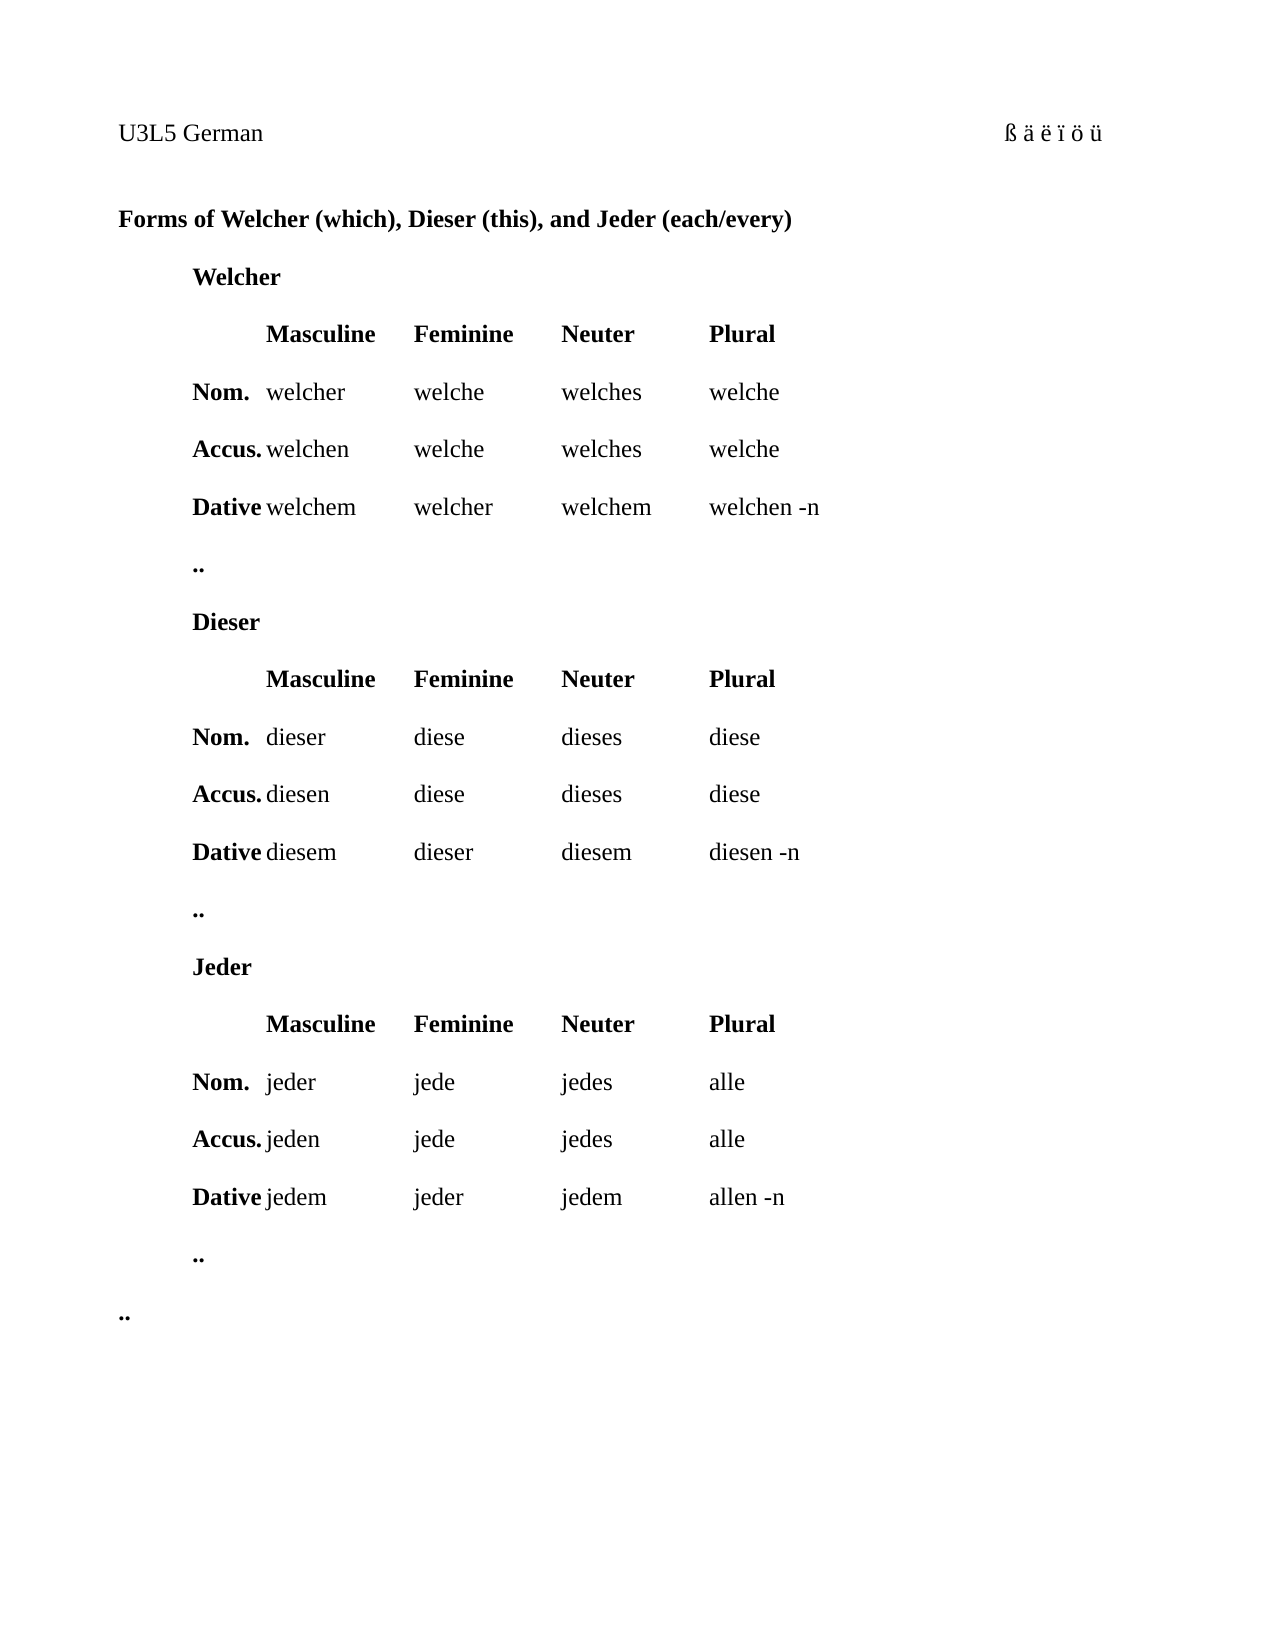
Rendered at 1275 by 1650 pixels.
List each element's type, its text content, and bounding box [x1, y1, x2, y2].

text Accus. welchen welche welches welche [118, 434, 1157, 463]
text Dieser [118, 607, 1157, 636]
text U3L5 German ß ä ë ï ö ü [118, 118, 1157, 147]
text .. [118, 1297, 1157, 1326]
text Jeder [118, 952, 1157, 981]
text Accus. diesen diese dieses diese [118, 779, 1157, 808]
text Dative jedem jeder jedem allen -n [118, 1182, 1157, 1211]
text Nom. welcher welche welches welche [118, 377, 1157, 406]
text .. [118, 894, 1157, 923]
text Nom. dieser diese dieses diese [118, 722, 1157, 751]
text Welcher [118, 262, 1157, 291]
text Nom. jeder jede jedes alle [118, 1067, 1157, 1096]
text Accus. jeden jede jedes alle [118, 1124, 1157, 1153]
text Masculine Feminine Neuter Plural [118, 664, 1157, 693]
text .. [118, 1239, 1157, 1268]
text Forms of Welcher (which), Dieser (this), and Jeder (each/every) [118, 204, 1157, 233]
text Dative welchem welcher welchem welchen -n [118, 492, 1157, 521]
text Masculine Feminine Neuter Plural [118, 319, 1157, 348]
text Masculine Feminine Neuter Plural [118, 1009, 1157, 1038]
text Dative diesem dieser diesem diesen -n [118, 837, 1157, 866]
text .. [118, 549, 1157, 578]
